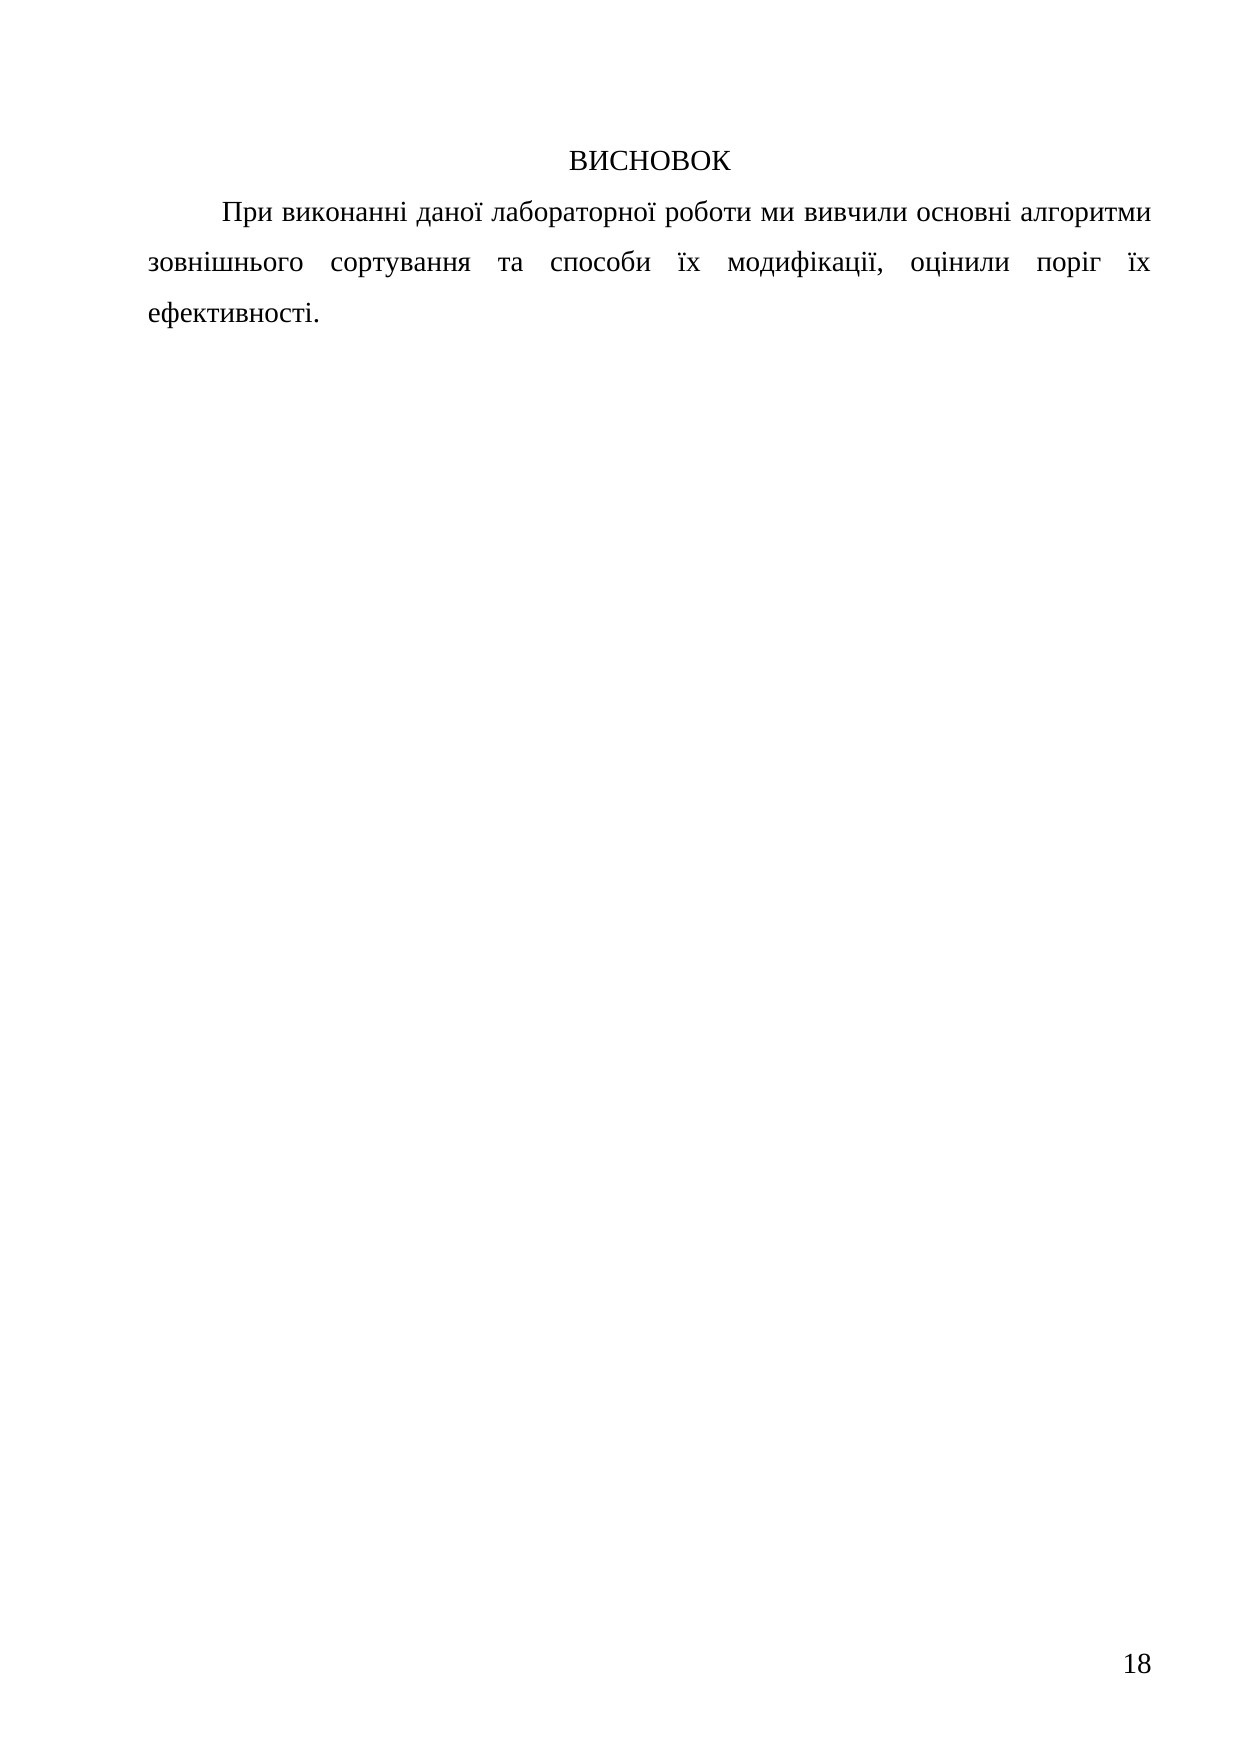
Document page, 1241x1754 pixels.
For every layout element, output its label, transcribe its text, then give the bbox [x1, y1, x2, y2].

text При виконанні даної лабораторної роботи ми вивчили основні алгоритми зовнішнього сортування та способи їх модифікації, оцінили поріг їх ефективності. [148, 194, 1152, 328]
list Висновок [148, 143, 1152, 177]
